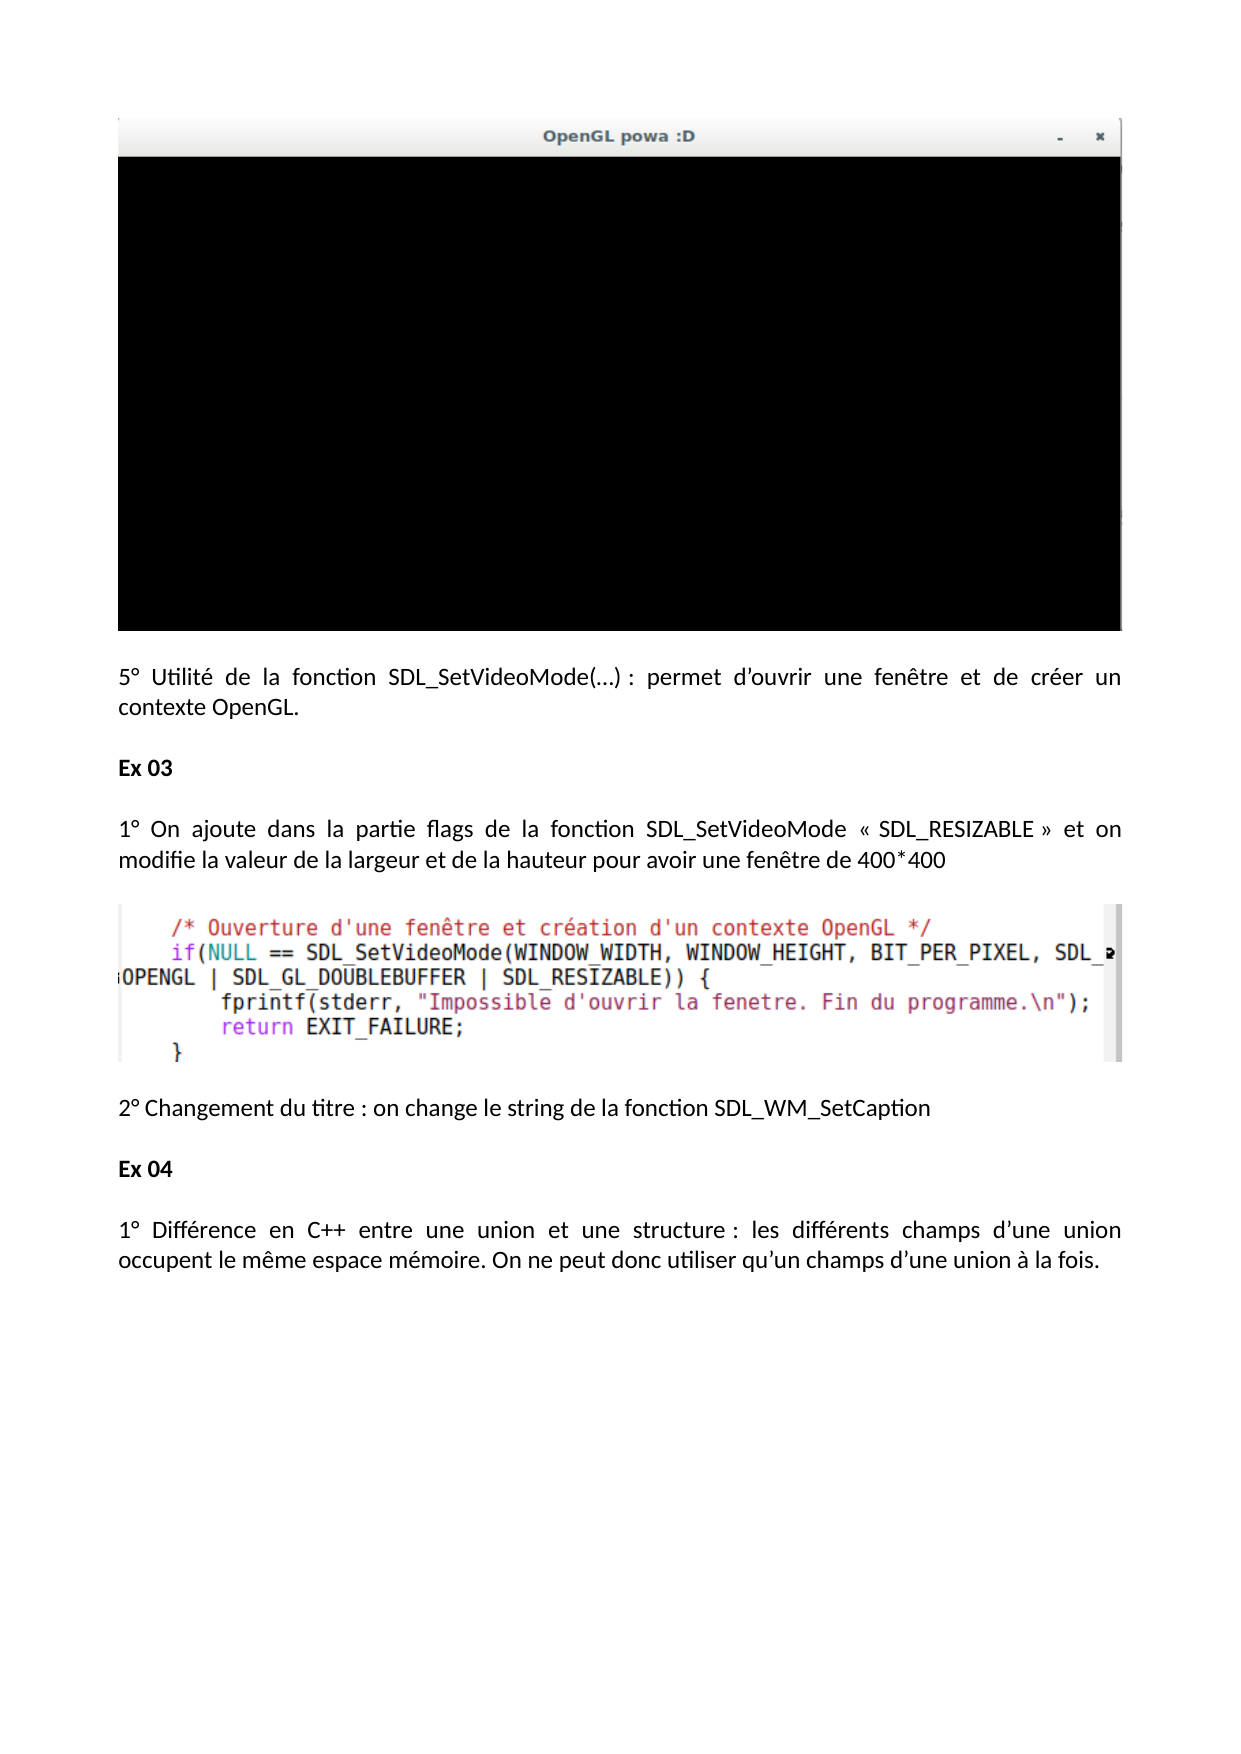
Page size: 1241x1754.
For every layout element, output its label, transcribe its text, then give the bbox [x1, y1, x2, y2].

text 1° On ajoute dans la partie flags de la fonction SDL_SetVideoMode « SDL_RESIZABLE » et on modifie la valeur de la largeur et de la hauteur pour avoir une fenêtre de 400*400 [118, 813, 1122, 874]
text 2° Changement du titre : on change le string de la fonction SDL_WM_SetCaption [118, 1092, 1122, 1122]
picture [118, 118, 1123, 631]
text 5° Utilité de la fonction SDL_SetVideoMode(…) : permet d’ouvrir une fenêtre et de créer un contexte OpenGL. [118, 661, 1122, 722]
picture [118, 904, 1123, 1062]
text Ex 03 [118, 752, 1122, 783]
text 1° Différence en C++ entre une union et une structure : les différents champs d’une union occupent le même espace mémoire. On ne peut donc utiliser qu’un champs d’une union à la fois. [118, 1214, 1122, 1275]
text Ex 04 [118, 1153, 1122, 1183]
